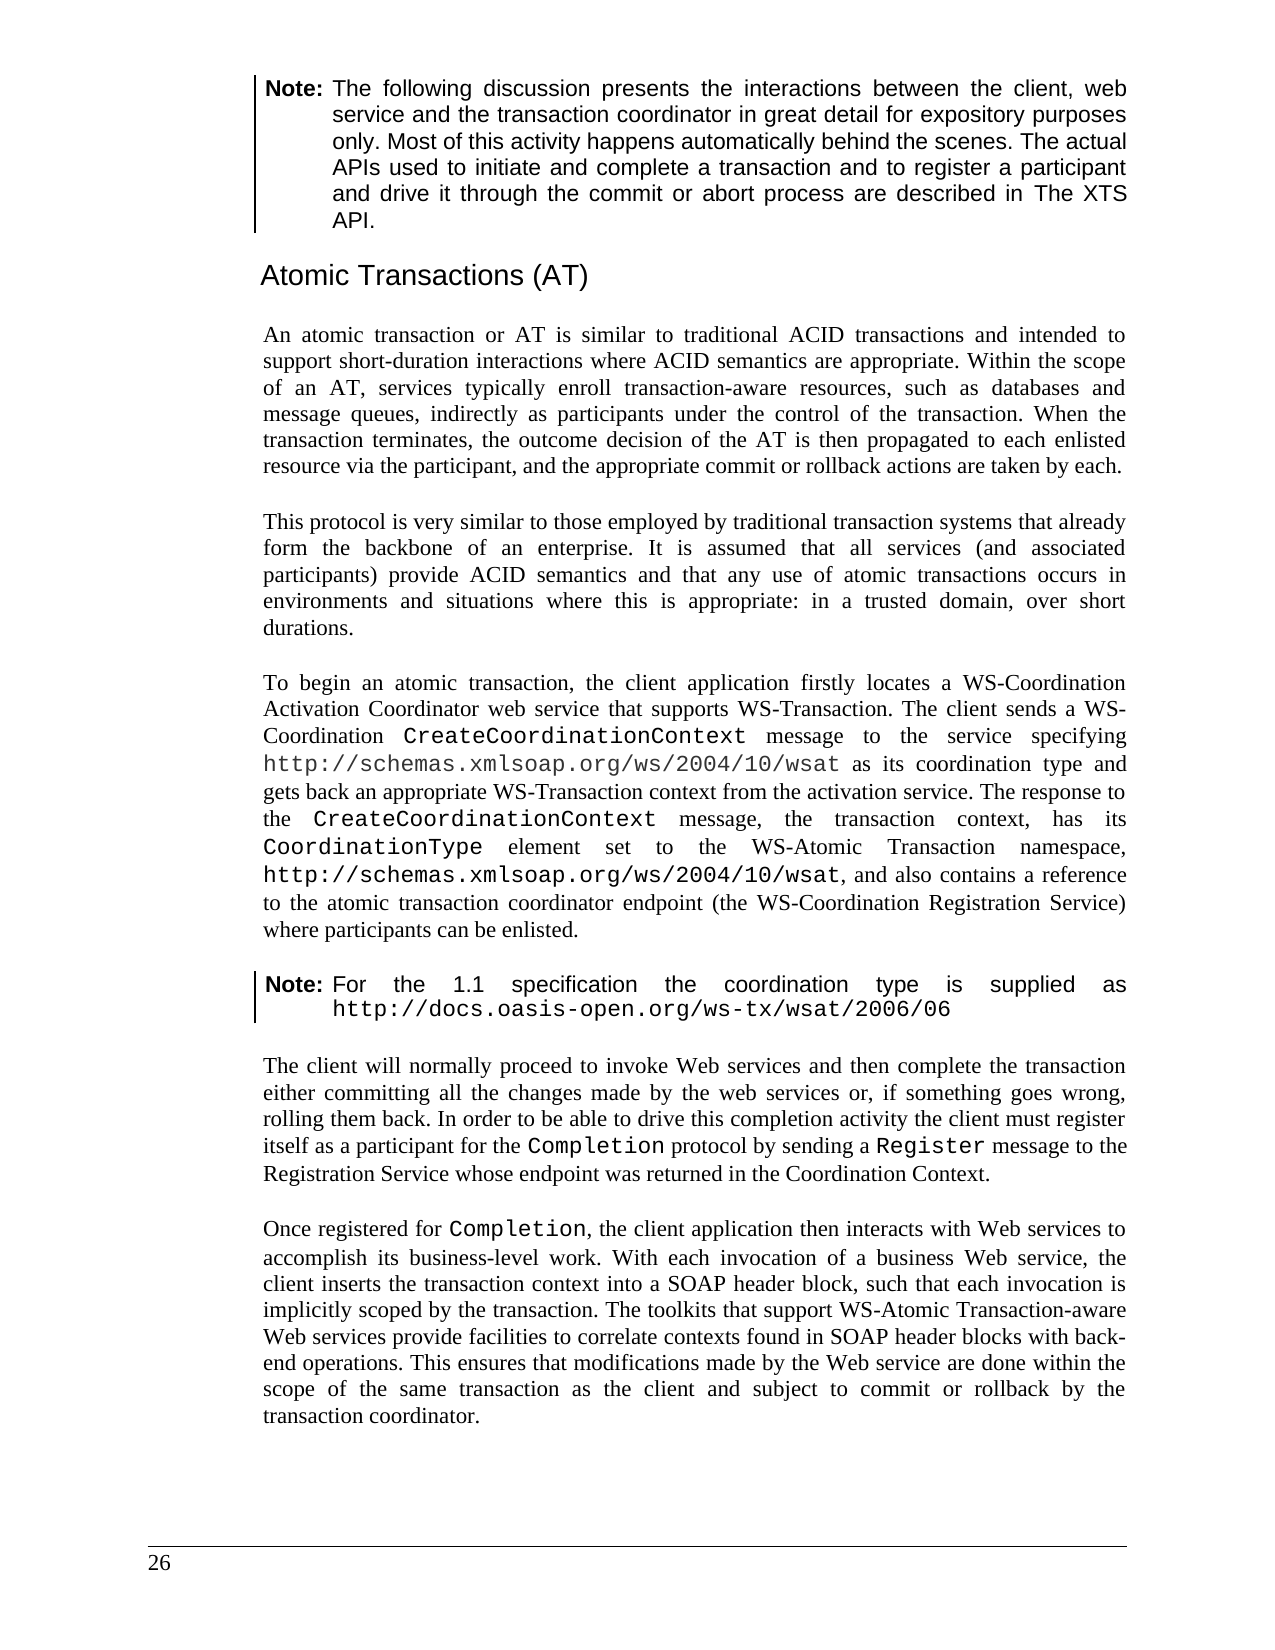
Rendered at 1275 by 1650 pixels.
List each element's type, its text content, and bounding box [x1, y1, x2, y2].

text Atomic Transactions (AT) [260, 258, 1127, 292]
list The following discussion presents the interactions between the client, web service and the transaction coordinator in great detail for expository purposes only. Most of this activity happens automatically behind the scenes. The actual APIs used to initiate and complete a transaction and to register a participant and drive it through the commit or abort process are described in The XTS API. [256, 75, 1127, 233]
list For the 1.1 specification the coordination type is supplied as http://docs.oasis-open.org/ws-tx/wsat/2006/06 [256, 971, 1127, 1023]
text Once registered for Completion, the client application then interacts with Web services to accomplish its business-level work. With each invocation of a business Web service, the client inserts the transaction context into a SOAP header block, such that each invocation is implicitly scoped by the transaction. The toolkits that support WS-Atomic Transaction-aware Web services provide facilities to correlate contexts found in SOAP header blocks with back-end operations. This ensures that modifications made by the Web service are done within the scope of the same transaction as the client and subject to commit or rollback by the transaction coordinator. [263, 1215, 1127, 1428]
text An atomic transaction or AT is similar to traditional ACID transactions and intended to support short-duration interactions where ACID semantics are appropriate. Within the scope of an AT, services typically enroll transaction-aware resources, such as databases and message queues, indirectly as participants under the control of the transaction. When the transaction terminates, the outcome decision of the AT is then propagated to each enlisted resource via the participant, and the appropriate commit or rollback actions are taken by each. [263, 321, 1127, 479]
text The client will normally proceed to invoke Web services and then complete the transaction either committing all the changes made by the web services or, if something goes wrong, rolling them back. In order to be able to drive this completion activity the client must register itself as a participant for the Completion protocol by sending a Register message to the Registration Service whose endpoint was returned in the Coordination Context. [263, 1053, 1127, 1186]
text To begin an atomic transaction, the client application firstly locates a WS-Coordination Activation Coordinator web service that supports WS-Transaction. The client sends a WS-Coordination CreateCoordinationContext message to the service specifying http://schemas.xmlsoap.org/ws/2004/10/wsat as its coordination type and gets back an appropriate WS-Transaction context from the activation service. The response to the CreateCoordinationContext message, the transaction context, has its CoordinationType element set to the WS-Atomic Transaction namespace, http://schemas.xmlsoap.org/ws/2004/10/wsat, and also contains a reference to the atomic transaction coordinator endpoint (the WS-Coordination Registration Service) where participants can be enlisted. [263, 669, 1127, 942]
text This protocol is very similar to those employed by traditional transaction systems that already form the backbone of an enterprise. It is assumed that all services (and associated participants) provide ACID semantics and that any use of atomic transactions occurs in environments and situations where this is appropriate: in a trusted domain, over short durations. [263, 508, 1127, 640]
